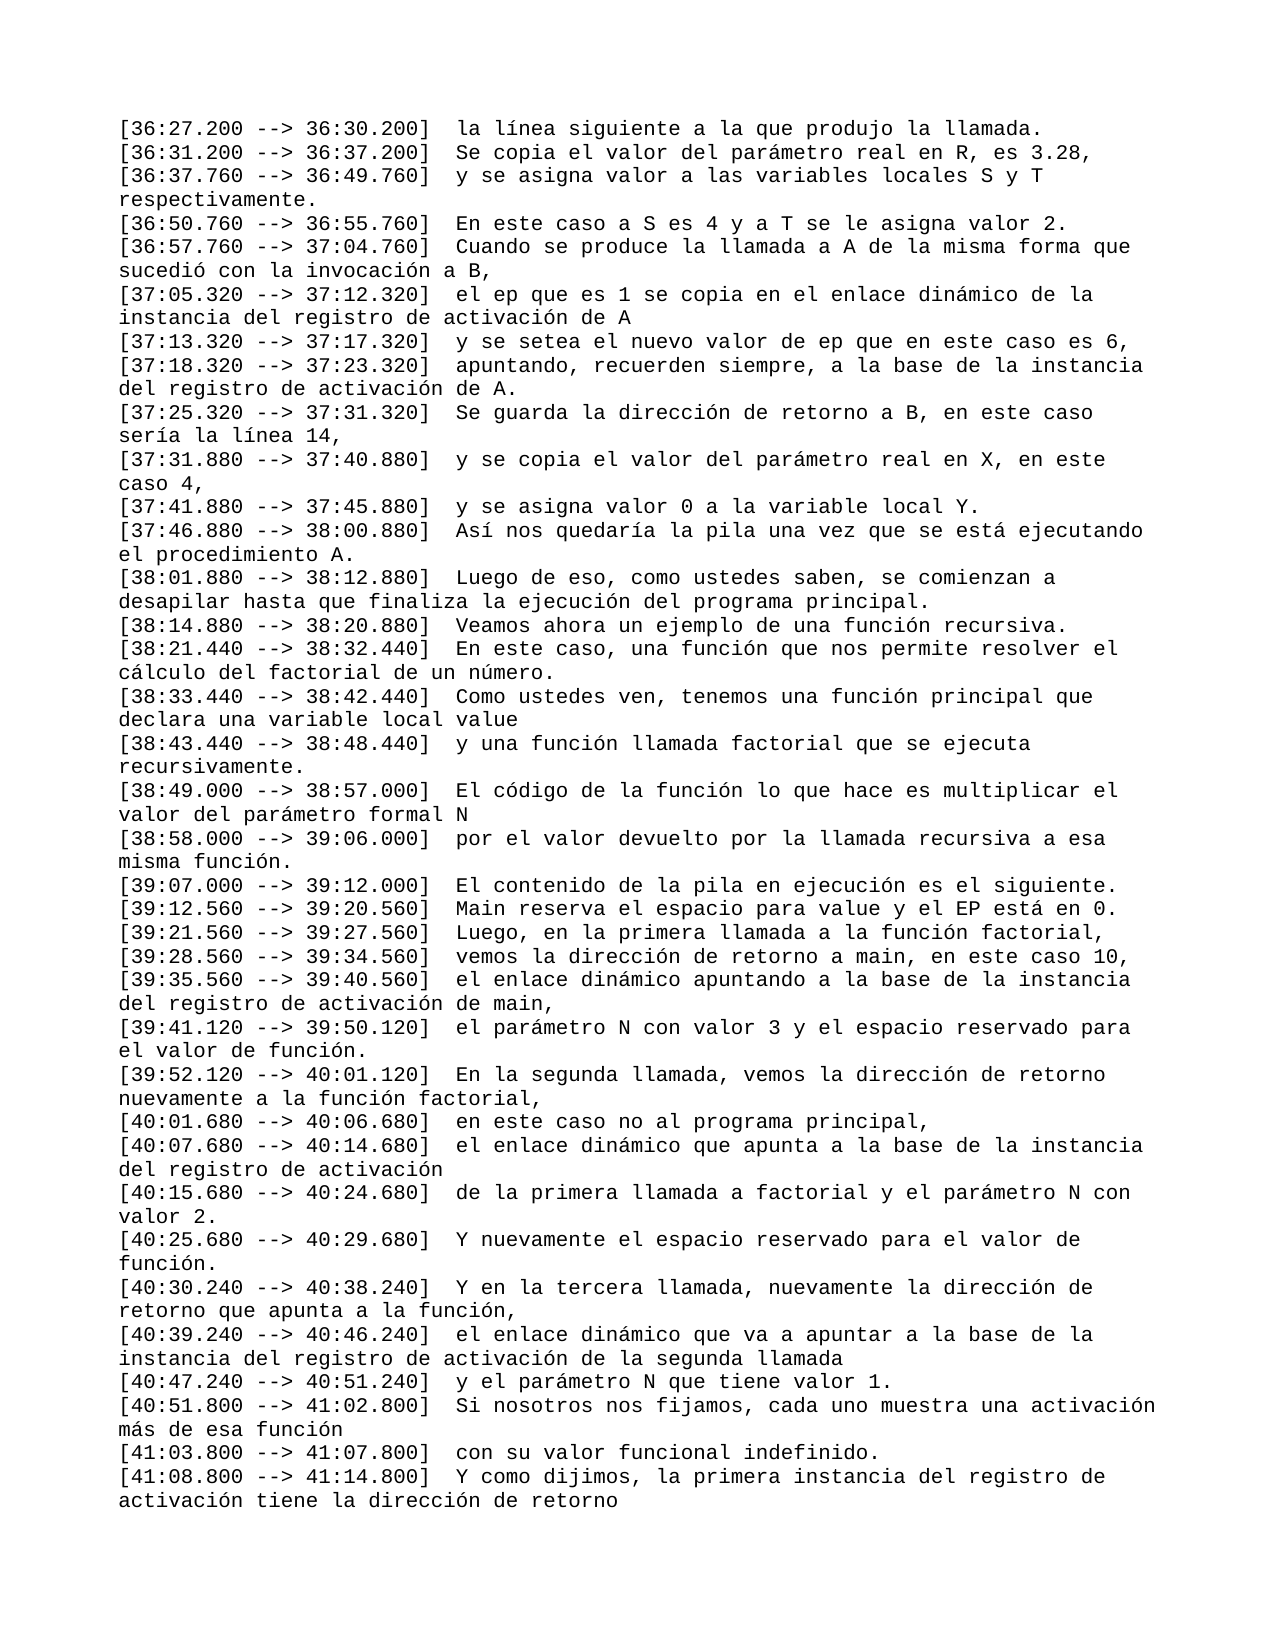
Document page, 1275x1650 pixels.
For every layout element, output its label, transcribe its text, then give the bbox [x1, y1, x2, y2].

text [36:37.760 --> 36:49.760] y se asigna valor a las variables locales S y T respectivamente. [118, 165, 1157, 213]
text [39:28.560 --> 39:34.560] vemos la dirección de retorno a main, en este caso 10, [118, 946, 1157, 969]
text [38:33.440 --> 38:42.440] Como ustedes ven, tenemos una función principal que declara una variable local value [118, 686, 1157, 733]
text [41:03.800 --> 41:07.800] con su valor funcional indefinido. [118, 1442, 1157, 1466]
text [39:35.560 --> 39:40.560] el enlace dinámico apuntando a la base de la instancia del registro de activación de main, [118, 969, 1157, 1017]
text [41:08.800 --> 41:14.800] Y como dijimos, la primera instancia del registro de activación tiene la dirección de retorno [118, 1466, 1157, 1513]
text [39:07.000 --> 39:12.000] El contenido de la pila en ejecución es el siguiente. [118, 875, 1157, 898]
text [37:25.320 --> 37:31.320] Se guarda la dirección de retorno a B, en este caso sería la línea 14, [118, 402, 1157, 449]
text [38:14.880 --> 38:20.880] Veamos ahora un ejemplo de una función recursiva. [118, 615, 1157, 638]
text [38:21.440 --> 38:32.440] En este caso, una función que nos permite resolver el cálculo del factorial de un número. [118, 638, 1157, 686]
text [37:18.320 --> 37:23.320] apuntando, recuerden siempre, a la base de la instancia del registro de activación de A. [118, 354, 1157, 402]
text [39:52.120 --> 40:01.120] En la segunda llamada, vemos la dirección de retorno nuevamente a la función factorial, [118, 1064, 1157, 1111]
text [39:12.560 --> 39:20.560] Main reserva el espacio para value y el EP está en 0. [118, 898, 1157, 922]
text [37:46.880 --> 38:00.880] Así nos quedaría la pila una vez que se está ejecutando el procedimiento A. [118, 520, 1157, 567]
text [37:13.320 --> 37:17.320] y se setea el nuevo valor de ep que en este caso es 6, [118, 331, 1157, 354]
text [38:49.000 --> 38:57.000] El código de la función lo que hace es multiplicar el valor del parámetro formal N [118, 780, 1157, 827]
text [40:39.240 --> 40:46.240] el enlace dinámico que va a apuntar a la base de la instancia del registro de activación de la segunda llamada [118, 1324, 1157, 1371]
text [40:25.680 --> 40:29.680] Y nuevamente el espacio reservado para el valor de función. [118, 1229, 1157, 1277]
text [37:31.880 --> 37:40.880] y se copia el valor del parámetro real en X, en este caso 4, [118, 449, 1157, 496]
text [40:47.240 --> 40:51.240] y el parámetro N que tiene valor 1. [118, 1371, 1157, 1395]
text [40:51.800 --> 41:02.800] Si nosotros nos fijamos, cada uno muestra una activación más de esa función [118, 1395, 1157, 1442]
text [38:01.880 --> 38:12.880] Luego de eso, como ustedes saben, se comienzan a desapilar hasta que finaliza la ejecución del programa principal. [118, 567, 1157, 615]
text [36:57.760 --> 37:04.760] Cuando se produce la llamada a A de la misma forma que sucedió con la invocación a B, [118, 236, 1157, 284]
text [40:30.240 --> 40:38.240] Y en la tercera llamada, nuevamente la dirección de retorno que apunta a la función, [118, 1277, 1157, 1324]
text [40:07.680 --> 40:14.680] el enlace dinámico que apunta a la base de la instancia del registro de activación [118, 1135, 1157, 1182]
text [40:01.680 --> 40:06.680] en este caso no al programa principal, [118, 1111, 1157, 1135]
text [36:27.200 --> 36:30.200] la línea siguiente a la que produjo la llamada. [118, 118, 1157, 142]
text [38:58.000 --> 39:06.000] por el valor devuelto por la llamada recursiva a esa misma función. [118, 827, 1157, 875]
text [37:05.320 --> 37:12.320] el ep que es 1 se copia en el enlace dinámico de la instancia del registro de activación de A [118, 284, 1157, 331]
text [36:50.760 --> 36:55.760] En este caso a S es 4 y a T se le asigna valor 2. [118, 213, 1157, 236]
text [39:21.560 --> 39:27.560] Luego, en la primera llamada a la función factorial, [118, 922, 1157, 946]
text [36:31.200 --> 36:37.200] Se copia el valor del parámetro real en R, es 3.28, [118, 142, 1157, 165]
text [40:15.680 --> 40:24.680] de la primera llamada a factorial y el parámetro N con valor 2. [118, 1182, 1157, 1229]
text [38:43.440 --> 38:48.440] y una función llamada factorial que se ejecuta recursivamente. [118, 733, 1157, 780]
text [39:41.120 --> 39:50.120] el parámetro N con valor 3 y el espacio reservado para el valor de función. [118, 1017, 1157, 1064]
text [37:41.880 --> 37:45.880] y se asigna valor 0 a la variable local Y. [118, 496, 1157, 520]
